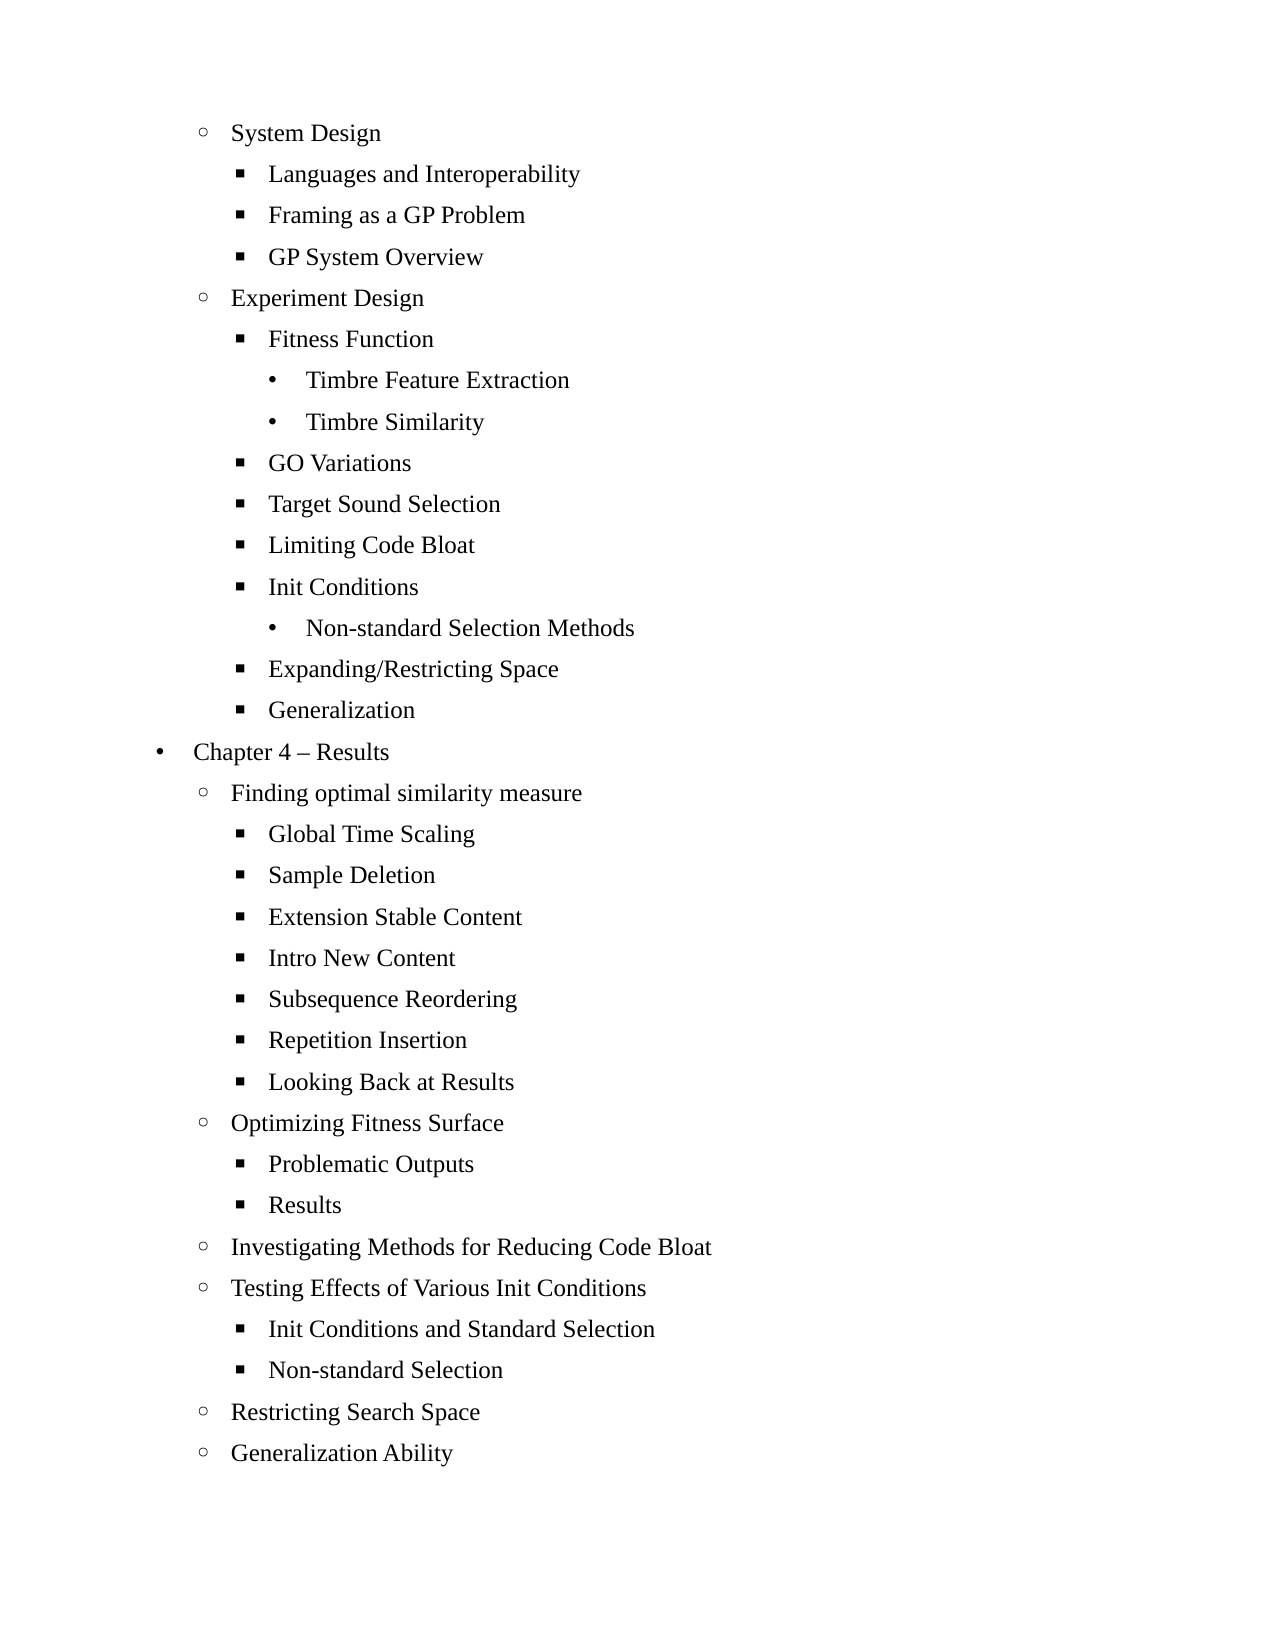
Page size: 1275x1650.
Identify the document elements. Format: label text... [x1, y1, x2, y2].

list Optimizing Fitness Surface [193, 1108, 1157, 1137]
list Target Sound Selection [231, 489, 1157, 518]
list Restricting Search Space [193, 1397, 1157, 1426]
list Expanding/Restricting Space [231, 654, 1157, 683]
list Limiting Code Bloat [231, 531, 1157, 559]
list Intro New Content [231, 943, 1157, 972]
list Experiment Design [193, 283, 1157, 312]
list Looking Back at Results [231, 1067, 1157, 1096]
list System Design [193, 118, 1157, 147]
list Results [231, 1191, 1157, 1219]
list Testing Effects of Various Init Conditions [193, 1273, 1157, 1302]
list Finding optimal similarity measure [193, 778, 1157, 807]
list Repetition Insertion [231, 1026, 1157, 1054]
list Investigating Methods for Reducing Code Bloat [193, 1232, 1157, 1261]
list Chapter 4 – Results [156, 737, 1157, 766]
list Extension Stable Content [231, 902, 1157, 931]
list Timbre Similarity [268, 407, 1157, 436]
list GO Variations [231, 448, 1157, 477]
list Fitness Function [231, 324, 1157, 353]
list Subsequence Reordering [231, 984, 1157, 1013]
list GP System Overview [231, 242, 1157, 271]
list Non-standard Selection [231, 1356, 1157, 1384]
list Languages and Interoperability [231, 159, 1157, 188]
list Framing as a GP Problem [231, 201, 1157, 229]
list Problematic Outputs [231, 1149, 1157, 1178]
list Sample Deletion [231, 861, 1157, 889]
list Non-standard Selection Methods [268, 613, 1157, 642]
list Timbre Feature Extraction [268, 366, 1157, 394]
list Init Conditions and Standard Selection [231, 1314, 1157, 1343]
list Generalization [231, 696, 1157, 724]
list Global Time Scaling [231, 819, 1157, 848]
list Init Conditions [231, 572, 1157, 601]
list Generalization Ability [193, 1438, 1157, 1467]
